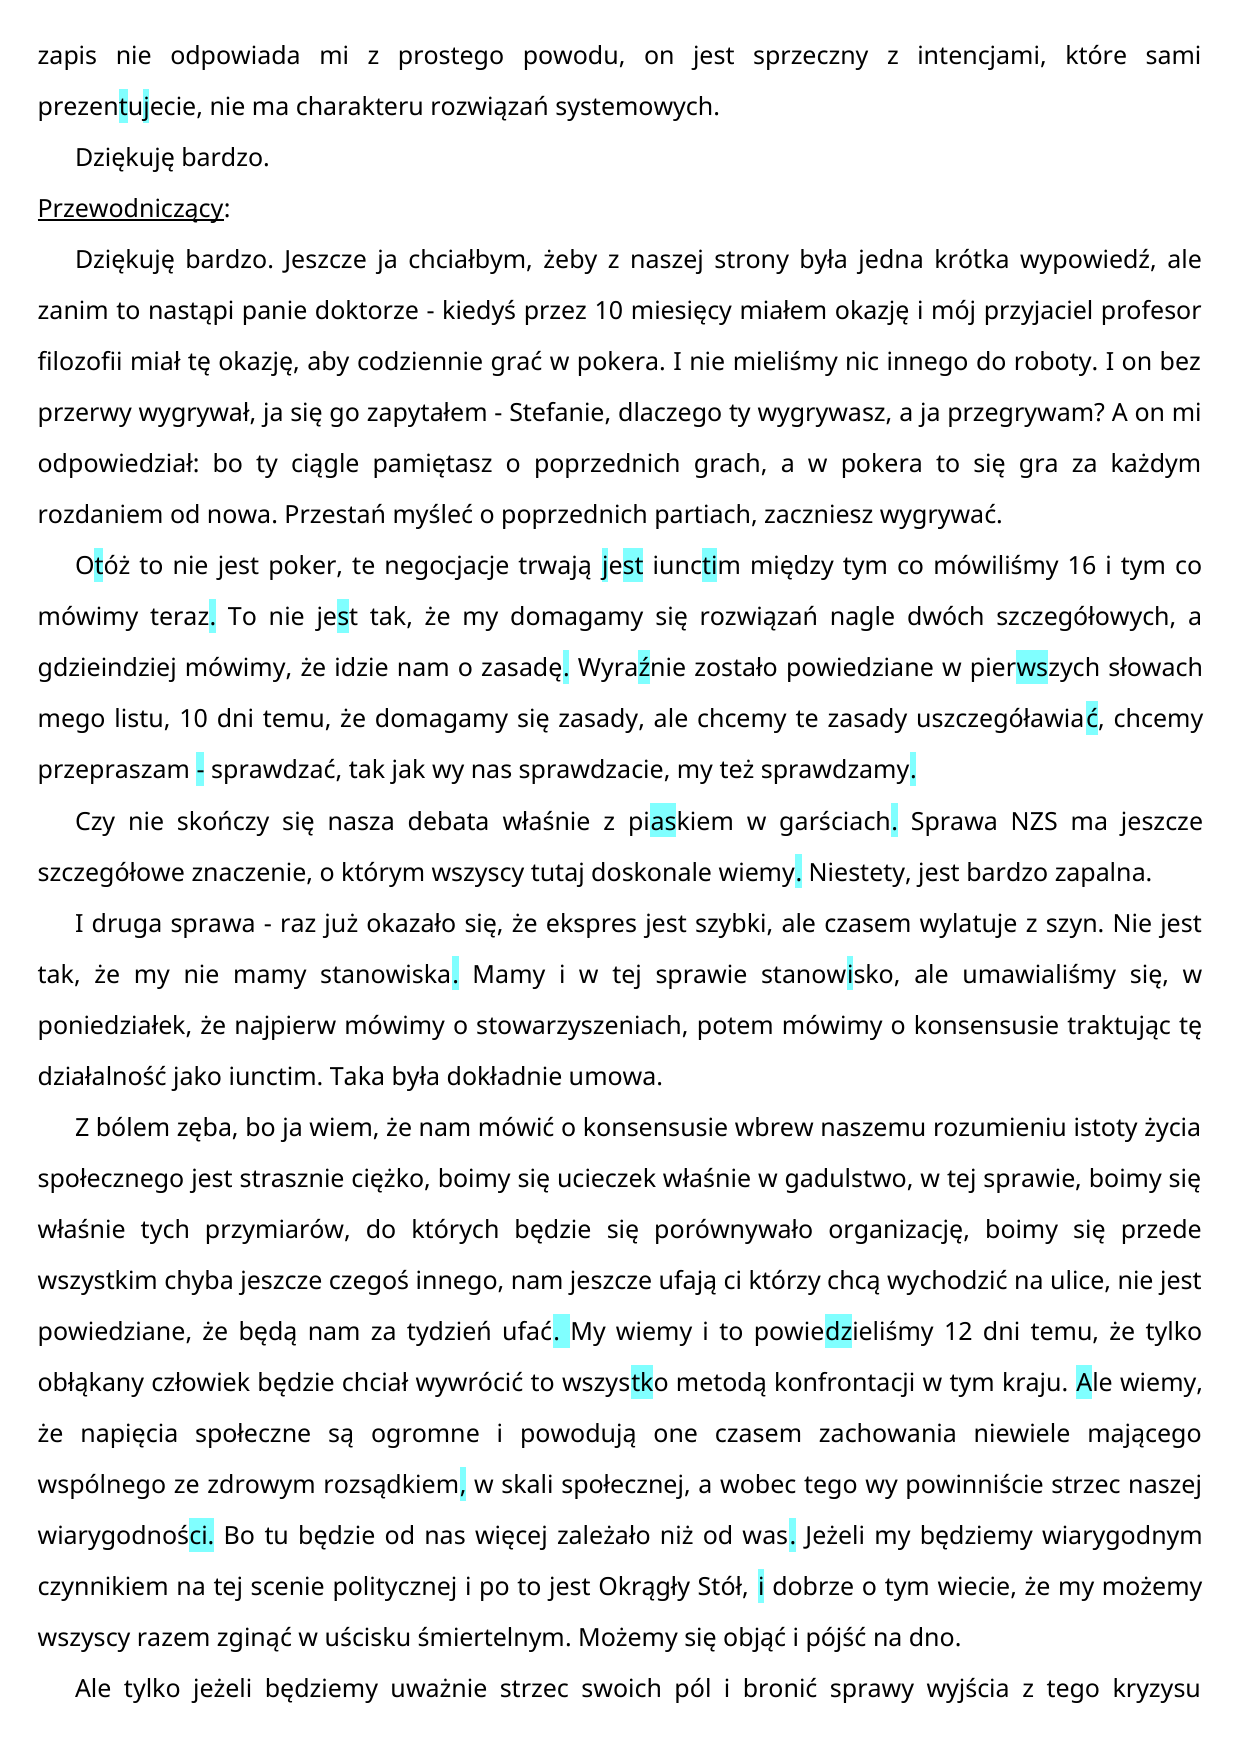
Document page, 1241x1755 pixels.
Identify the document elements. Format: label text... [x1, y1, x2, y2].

text Z bólem zęba, bo ja wiem, że nam mówić o konsensusie wbrew naszemu rozumieniu istoty życia społecznego jest strasznie ciężko, boimy się ucieczek właśnie w gadulstwo, w tej sprawie, boimy się właśnie tych przymiarów, do których będzie się porównywało organizację, boimy się przede wszystkim chyba jeszcze czegoś innego, nam jeszcze ufają ci którzy chcą wychodzić na ulice, nie jest powiedziane, że będą nam za tydzień ufać. My wiemy i to powiedzieliśmy 12 dni temu, że tylko obłąkany człowiek będzie chciał wywrócić to wszystko metodą konfrontacji w tym kraju. Ale wiemy, że napięcia społeczne są ogromne i powodują one czasem zachowania niewiele mającego wspólnego ze zdrowym rozsądkiem, w skali społecznej, a wobec tego wy powinniście strzec naszej wiarygodności. Bo tu będzie od nas więcej zależało niż od was. Jeżeli my będziemy wiarygodnym czynnikiem na tej scenie politycznej i po to jest Okrągły Stół, i dobrze o tym wiecie, że my możemy wszyscy razem zginąć w uścisku śmiertelnym. Możemy się objąć i pójść na dno. [37, 1109, 1203, 1654]
text Otóż to nie jest poker, te negocjacje trwają jest iunctim między tym co mówiliśmy 16 i tym co mówimy teraz. To nie jest tak, że my domagamy się rozwiązań nagle dwóch szczegółowych, a gdzieindziej mówimy, że idzie nam o zasadę. Wyraźnie zostało powiedziane w pierwszych słowach mego listu, 10 dni temu, że domagamy się zasady, ale chcemy te zasady uszczegóławiać, chcemy przepraszam - sprawdzać, tak jak wy nas sprawdzacie, my też sprawdzamy. [37, 548, 1203, 786]
text Ale tylko jeżeli będziemy uważnie strzec swoich pól i bronić sprawy wyjścia z tego kryzysu [37, 1671, 1203, 1705]
text zapis nie odpowiada mi z prostego powodu, on jest sprzeczny z intencjami, które sami prezentujecie, nie ma charakteru rozwiązań systemowych. [37, 37, 1203, 123]
text Dziękuję bardzo. Jeszcze ja chciałbym, żeby z naszej strony była jedna krótka wypowiedź, ale zanim to nastąpi panie doktorze - kiedyś przez 10 miesięcy miałem okazję i mój przyjaciel profesor filozofii miał tę okazję, aby codziennie grać w pokera. I nie mieliśmy nic innego do roboty. I on bez przerwy wygrywał, ja się go zapytałem - Stefanie, dlaczego ty wygrywasz, a ja przegrywam? A on mi odpowiedział: bo ty ciągle pamiętasz o poprzednich grach, a w pokera to się gra za każdym rozdaniem od nowa. Przestań myśleć o poprzednich partiach, zaczniesz wygrywać. [37, 242, 1203, 531]
text Czy nie skończy się nasza debata właśnie z piaskiem w garściach. Sprawa NZS ma jeszcze szczegółowe znaczenie, o którym wszyscy tutaj doskonale wiemy. Niestety, jest bardzo zapalna. [37, 803, 1203, 888]
text Przewodniczący: [37, 191, 1203, 225]
text I druga sprawa - raz już okazało się, że ekspres jest szybki, ale czasem wylatuje z szyn. Nie jest tak, że my nie mamy stanowiska. Mamy i w tej sprawie stanowisko, ale umawialiśmy się, w poniedziałek, że najpierw mówimy o stowarzyszeniach, potem mówimy o konsensusie traktując tę działalność jako iunctim. Taka była dokładnie umowa. [37, 905, 1203, 1092]
text Dziękuję bardzo. [37, 139, 1203, 174]
